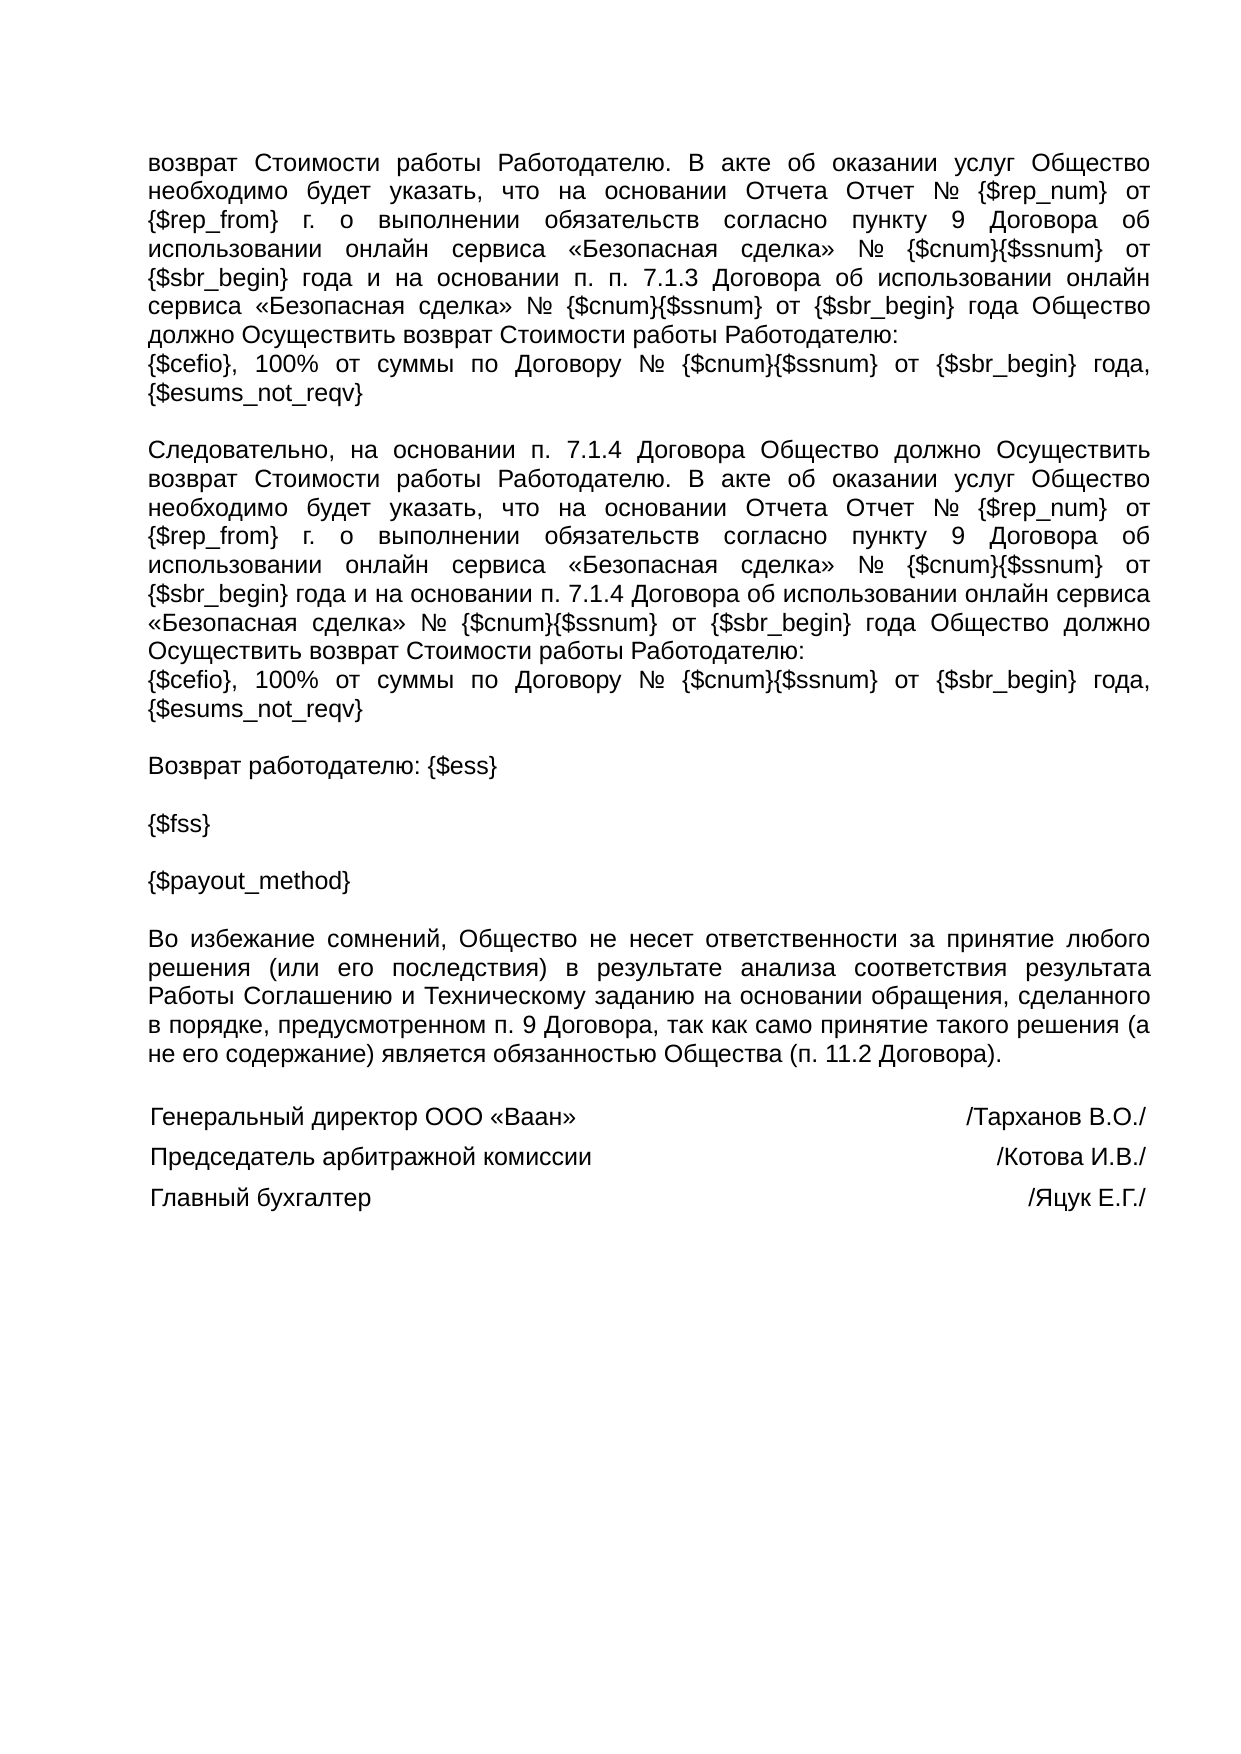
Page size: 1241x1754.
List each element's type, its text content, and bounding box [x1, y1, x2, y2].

table_cell Председатель арбитражной комиссии [144, 1137, 656, 1177]
table_cell /Котова И.В./ [656, 1137, 1151, 1177]
text Во избежание сомнений, Общество не несет ответственности за принятие любого решения (или его последствия) в результате анализа соответствия результата Работы Соглашению и Техническому заданию на основании обращения, сделанного в порядке, предусмотренном п. 9 Договора, так как само принятие такого решения (а не его содержание) является обязанностью Общества (п. 11.2 Договора). [148, 924, 1152, 1068]
text {$payout_method} [148, 866, 1152, 895]
text {$fss} [148, 809, 1152, 838]
text Следовательно, на основании п. 7.1.4 Договора Общество должно Осуществить возврат Стоимости работы Работодателю. В акте об оказании услуг Общество необходимо будет указать, что на основании Отчета Отчет № {$rep_num} от {$rep_from} г. о выполнении обязательств согласно пункту 9 Договора об использовании онлайн сервиса «Безопасная сделка» № {$cnum}{$ssnum} от {$sbr_begin} года и на основании п. 7.1.4 Договора об использовании онлайн сервиса «Безопасная сделка» № {$cnum}{$ssnum} от {$sbr_begin} года Общество должно Осуществить возврат Стоимости работы Работодателю: [148, 435, 1152, 665]
table_cell Главный бухгалтер [144, 1177, 656, 1217]
table_header /Тарханов В.О./ [656, 1096, 1151, 1137]
table_header Генеральный директор ООО «Ваан» [144, 1096, 656, 1137]
text Возврат работодателю: {$ess} [148, 751, 1152, 780]
text возврат Стоимости работы Работодателю. В акте об оказании услуг Общество необходимо будет указать, что на основании Отчета Отчет № {$rep_num} от {$rep_from} г. о выполнении обязательств согласно пункту 9 Договора об использовании онлайн сервиса «Безопасная сделка» № {$cnum}{$ssnum} от {$sbr_begin} года и на основании п. п. 7.1.3 Договора об использовании онлайн сервиса «Безопасная сделка» № {$cnum}{$ssnum} от {$sbr_begin} года Общество должно Осуществить возврат Стоимости работы Работодателю: [148, 148, 1152, 349]
text {$cefio}, 100% от суммы по Договору № {$cnum}{$ssnum} от {$sbr_begin} года, {$esums_not_reqv} [148, 665, 1152, 723]
text {$cefio}, 100% от суммы по Договору № {$cnum}{$ssnum} от {$sbr_begin} года, {$esums_not_reqv} [148, 349, 1152, 406]
table_cell /Яцук Е.Г./ [656, 1177, 1151, 1217]
